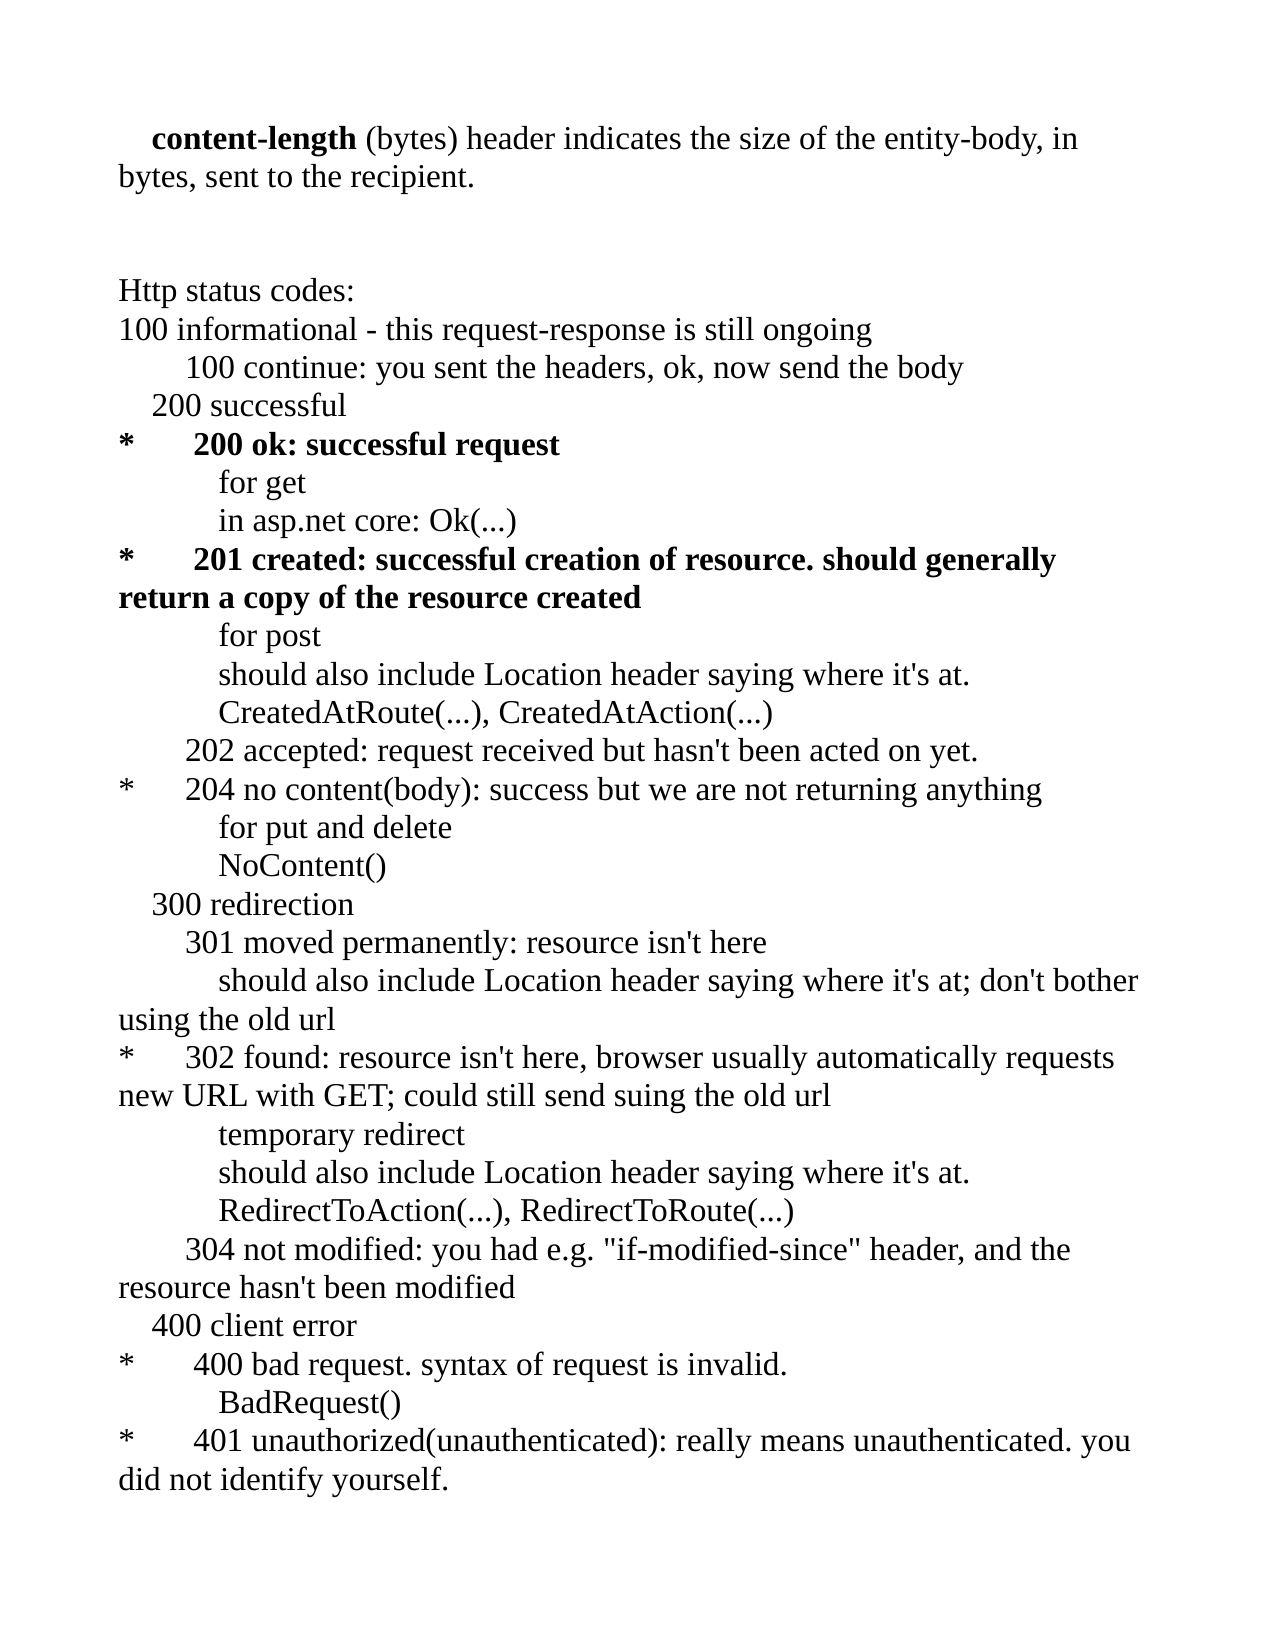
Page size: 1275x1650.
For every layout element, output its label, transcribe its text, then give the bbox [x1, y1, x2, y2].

text * 204 no content(body): success but we are not returning anything [118, 769, 1157, 807]
text * 302 found: resource isn't here, browser usually automatically requests new URL with GET; could still send suing the old url [118, 1037, 1157, 1114]
text NoContent() [118, 845, 1157, 884]
text CreatedAtRoute(...), CreatedAtAction(...) [118, 692, 1157, 730]
text 200 successful [118, 385, 1157, 424]
text for get [118, 462, 1157, 500]
text * 200 ok: successful request [118, 424, 1157, 462]
text * 201 created: successful creation of resource. should generally return a copy of the resource created [118, 539, 1157, 615]
text 100 continue: you sent the headers, ok, now send the body [118, 347, 1157, 385]
text should also include Location header saying where it's at. [118, 1152, 1157, 1190]
text 301 moved permanently: resource isn't here [118, 922, 1157, 960]
text 100 informational - this request-response is still ongoing [118, 309, 1157, 347]
text 304 not modified: you had e.g. "if-modified-since" header, and the resource hasn't been modified [118, 1229, 1157, 1305]
text content-length (bytes) header indicates the size of the entity-body, in bytes, sent to the recipient. [118, 118, 1157, 195]
text in asp.net core: Ok(...) [118, 500, 1157, 539]
text should also include Location header saying where it's at; don't bother using the old url [118, 960, 1157, 1037]
text 300 redirection [118, 884, 1157, 922]
text 400 client error [118, 1305, 1157, 1344]
text Http status codes: [118, 270, 1157, 309]
text BadRequest() [118, 1382, 1157, 1420]
text temporary redirect [118, 1114, 1157, 1152]
text should also include Location header saying where it's at. [118, 654, 1157, 692]
text RedirectToAction(...), RedirectToRoute(...) [118, 1190, 1157, 1229]
text * 401 unauthorized(unauthenticated): really means unauthenticated. you did not identify yourself. [118, 1420, 1157, 1497]
text 202 accepted: request received but hasn't been acted on yet. [118, 730, 1157, 769]
text * 400 bad request. syntax of request is invalid. [118, 1344, 1157, 1382]
text for put and delete [118, 807, 1157, 845]
text for post [118, 615, 1157, 654]
